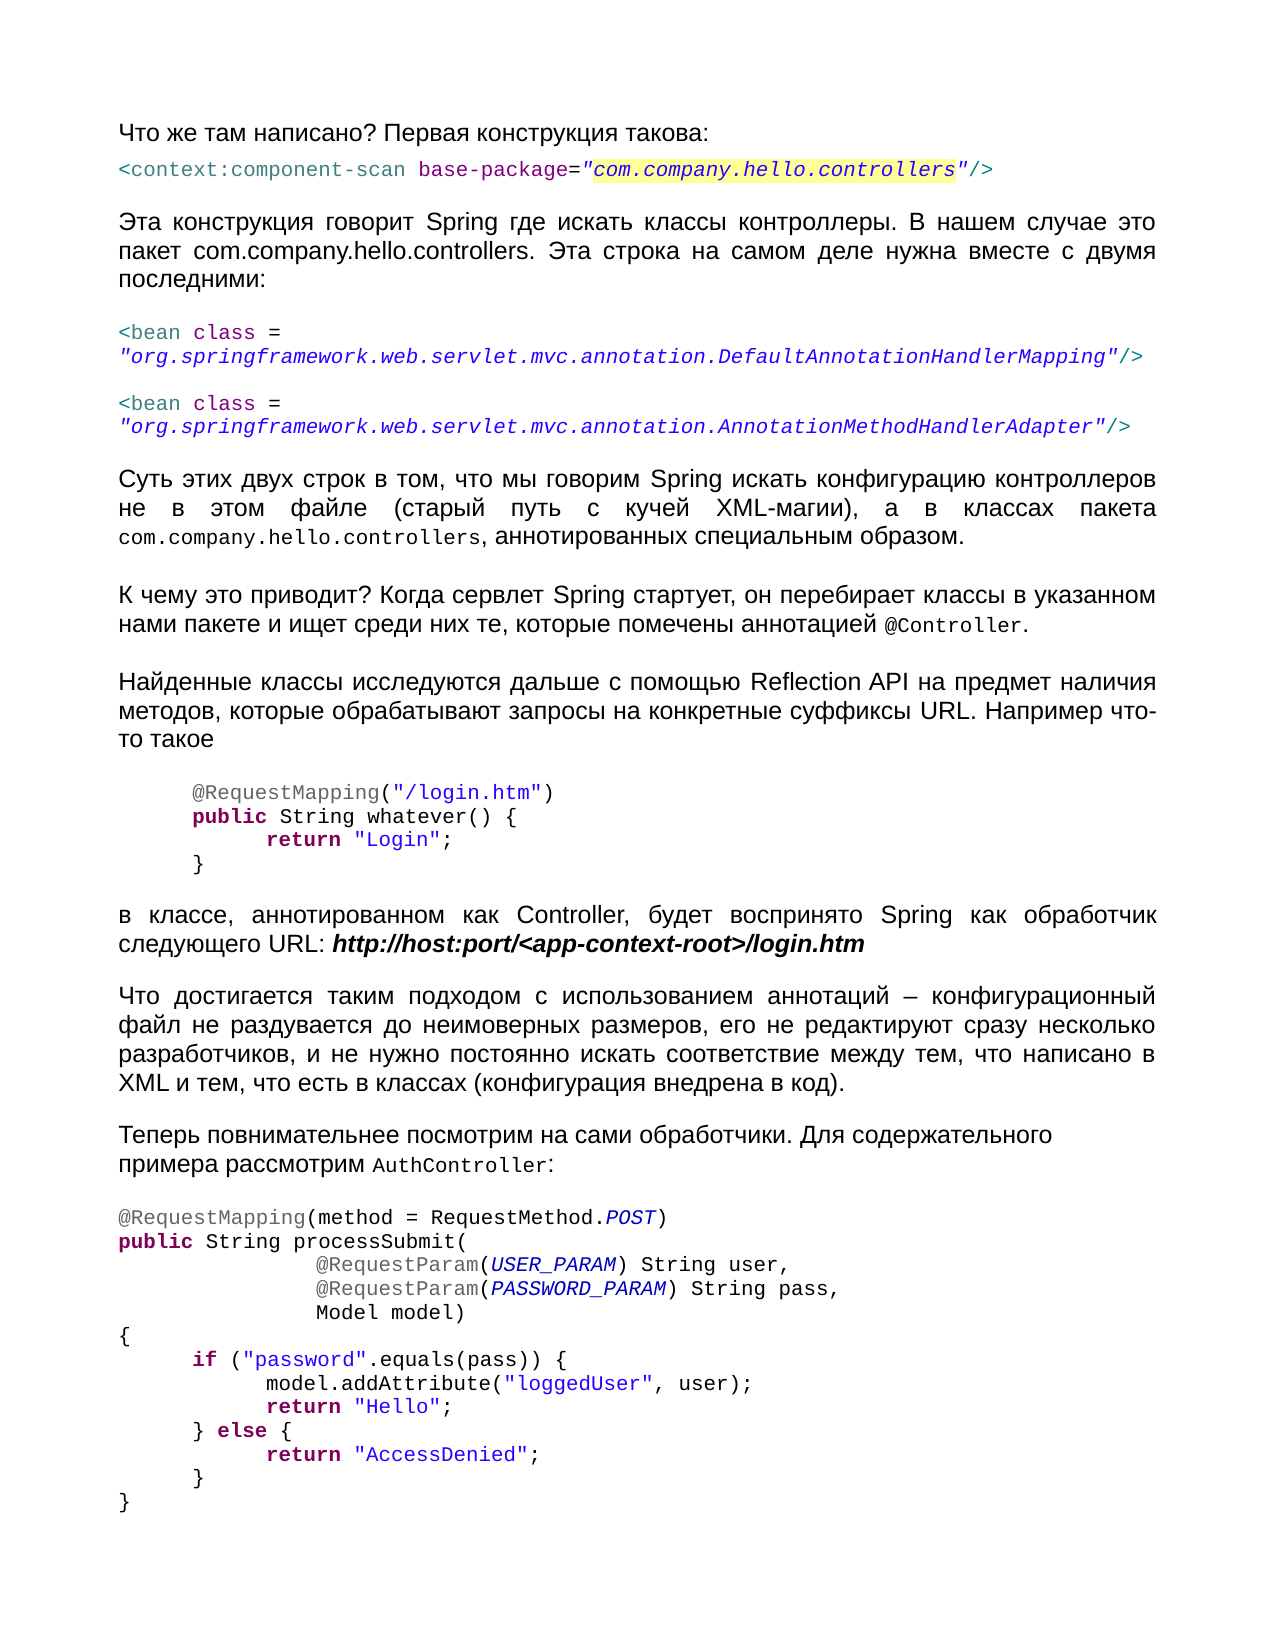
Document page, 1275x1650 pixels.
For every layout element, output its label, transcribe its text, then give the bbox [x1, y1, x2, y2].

text return "AccessDenied"; [118, 1444, 1157, 1467]
text <bean class = "org.springframework.web.servlet.mvc.annotation.DefaultAnnotationHandlerMapping"/> [118, 322, 1157, 369]
text @RequestMapping("/login.htm") [118, 782, 1157, 806]
text Model model) [118, 1302, 1157, 1325]
text @RequestParam(PASSWORD_PARAM) String pass, [118, 1278, 1157, 1302]
text <bean class = "org.springframework.web.servlet.mvc.annotation.AnnotationMethodHandlerAdapter"/> [118, 393, 1157, 440]
text Теперь повнимательнее посмотрим на сами обработчики. Для содержательного примера рассмотрим AuthController: [118, 1120, 1157, 1178]
text return "Login"; [118, 829, 1157, 853]
text К чему это приводит? Когда сервлет Spring стартует, он перебирает классы в указанном нами пакете и ищет среди них те, которые помечены аннотацией @Controller. [118, 580, 1157, 638]
text в классе, аннотированном как Controller, будет воспринято Spring как обработчик следующего URL: http://host:port/<app-context-root>/login.htm [118, 900, 1157, 958]
text Эта конструкция говорит Spring где искать классы контроллеры. В нашем случае это пакет com.company.hello.controllers. Эта строка на самом деле нужна вместе с двумя последними: [118, 207, 1157, 293]
text Найденные классы исследуются дальше с помощью Reflection API на предмет наличия методов, которые обрабатывают запросы на конкретные суффиксы URL. Например что-то такое [118, 667, 1157, 753]
text { [118, 1325, 1157, 1349]
text public String whatever() { [118, 806, 1157, 829]
text Что достигается таким подходом с использованием аннотаций – конфигурационный файл не раздувается до неимоверных размеров, его не редактируют сразу несколько разработчиков, и не нужно постоянно искать соответствие между тем, что написано в XML и тем, что есть в классах (конфигурация внедрена в код). [118, 981, 1157, 1096]
text } [118, 1491, 1157, 1514]
text } [118, 1467, 1157, 1491]
text <context:component-scan base-package="com.company.hello.controllers"/> [118, 159, 1157, 183]
text Суть этих двух строк в том, что мы говорим Spring искать конфигурацию контроллеров не в этом файле (старый путь с кучей XML-магии), а в классах пакета com.company.hello.controllers, аннотированных специальным образом. [118, 464, 1157, 551]
text public String processSubmit( [118, 1231, 1157, 1254]
text @RequestParam(USER_PARAM) String user, [118, 1254, 1157, 1278]
text @RequestMapping(method = RequestMethod.POST) [118, 1207, 1157, 1231]
text model.addAttribute("loggedUser", user); [118, 1373, 1157, 1396]
text } else { [118, 1420, 1157, 1444]
text if ("password".equals(pass)) { [118, 1349, 1157, 1373]
text Что же там написано? Первая конструкция такова: [118, 118, 1157, 147]
text } [118, 853, 1157, 877]
text return "Hello"; [118, 1396, 1157, 1420]
